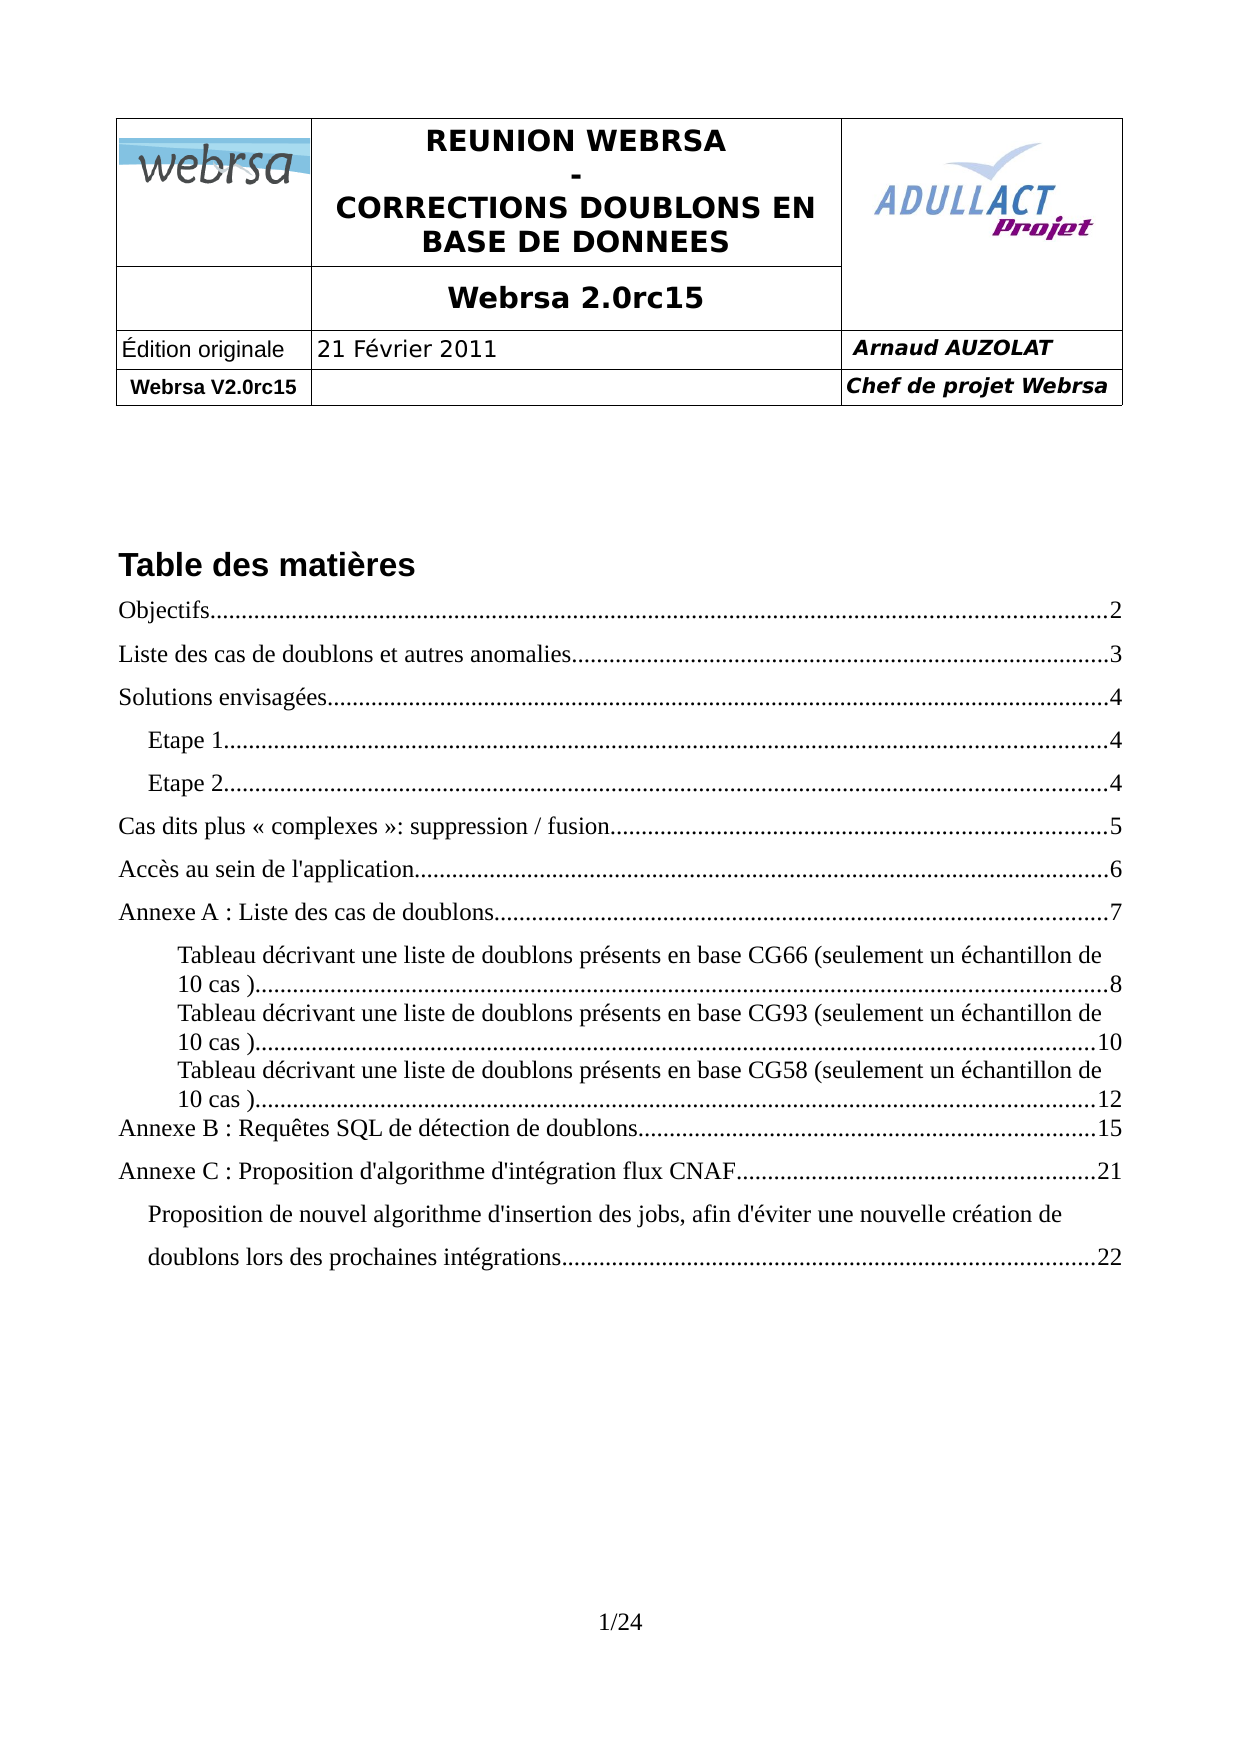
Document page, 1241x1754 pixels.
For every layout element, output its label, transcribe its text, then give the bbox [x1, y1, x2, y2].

text Annexe B : Requêtes SQL de détection de doublons 15 [118, 1113, 1122, 1142]
text Accès au sein de l'application 6 [118, 854, 1122, 883]
table_cell Chef de projet Webrsa [842, 370, 1122, 404]
table_cell Arnaud AUZOLAT [842, 331, 1122, 369]
table_cell Édition originale [117, 331, 311, 369]
table_header REUNION WEBRSA - CORRECTIONS DOUBLONS EN BASE DE DONNEES [312, 119, 841, 266]
text Annexe A : Liste des cas de doublons 7 [118, 897, 1122, 926]
text Cas dits plus « complexes »: suppression / fusion 5 [118, 811, 1122, 840]
picture [119, 138, 311, 191]
text Objectifs 2 [118, 596, 1122, 624]
text Tableau décrivant une liste de doublons présents en base CG66 (seulement un échantillon de 10 cas ) 8 [177, 941, 1122, 998]
table_cell [117, 267, 311, 330]
text Liste des cas de doublons et autres anomalies 3 [118, 639, 1122, 667]
table_header [842, 119, 1122, 330]
subtitle Table des matières [118, 544, 1122, 583]
text Etape 2 4 [148, 768, 1122, 797]
table_cell Webrsa 2.0rc15 [312, 267, 841, 330]
table_cell Webrsa V2.0rc15 [117, 370, 311, 404]
table_cell [312, 370, 841, 404]
text Tableau décrivant une liste de doublons présents en base CG58 (seulement un échantillon de 10 cas ) 12 [177, 1056, 1122, 1113]
text Annexe C : Proposition d'algorithme d'intégration flux CNAF 21 [118, 1156, 1122, 1185]
text Solutions envisagées 4 [118, 682, 1122, 711]
text Tableau décrivant une liste de doublons présents en base CG93 (seulement un échantillon de 10 cas ) 10 [177, 998, 1122, 1056]
picture [872, 141, 1096, 242]
table_cell 21 Février 2011 [312, 331, 841, 369]
table_header [117, 119, 311, 266]
text Etape 1 4 [148, 725, 1122, 754]
text Proposition de nouvel algorithme d'insertion des jobs, afin d'éviter une nouvelle création de doublons lors des prochaines intégrations. 22 [148, 1199, 1122, 1271]
